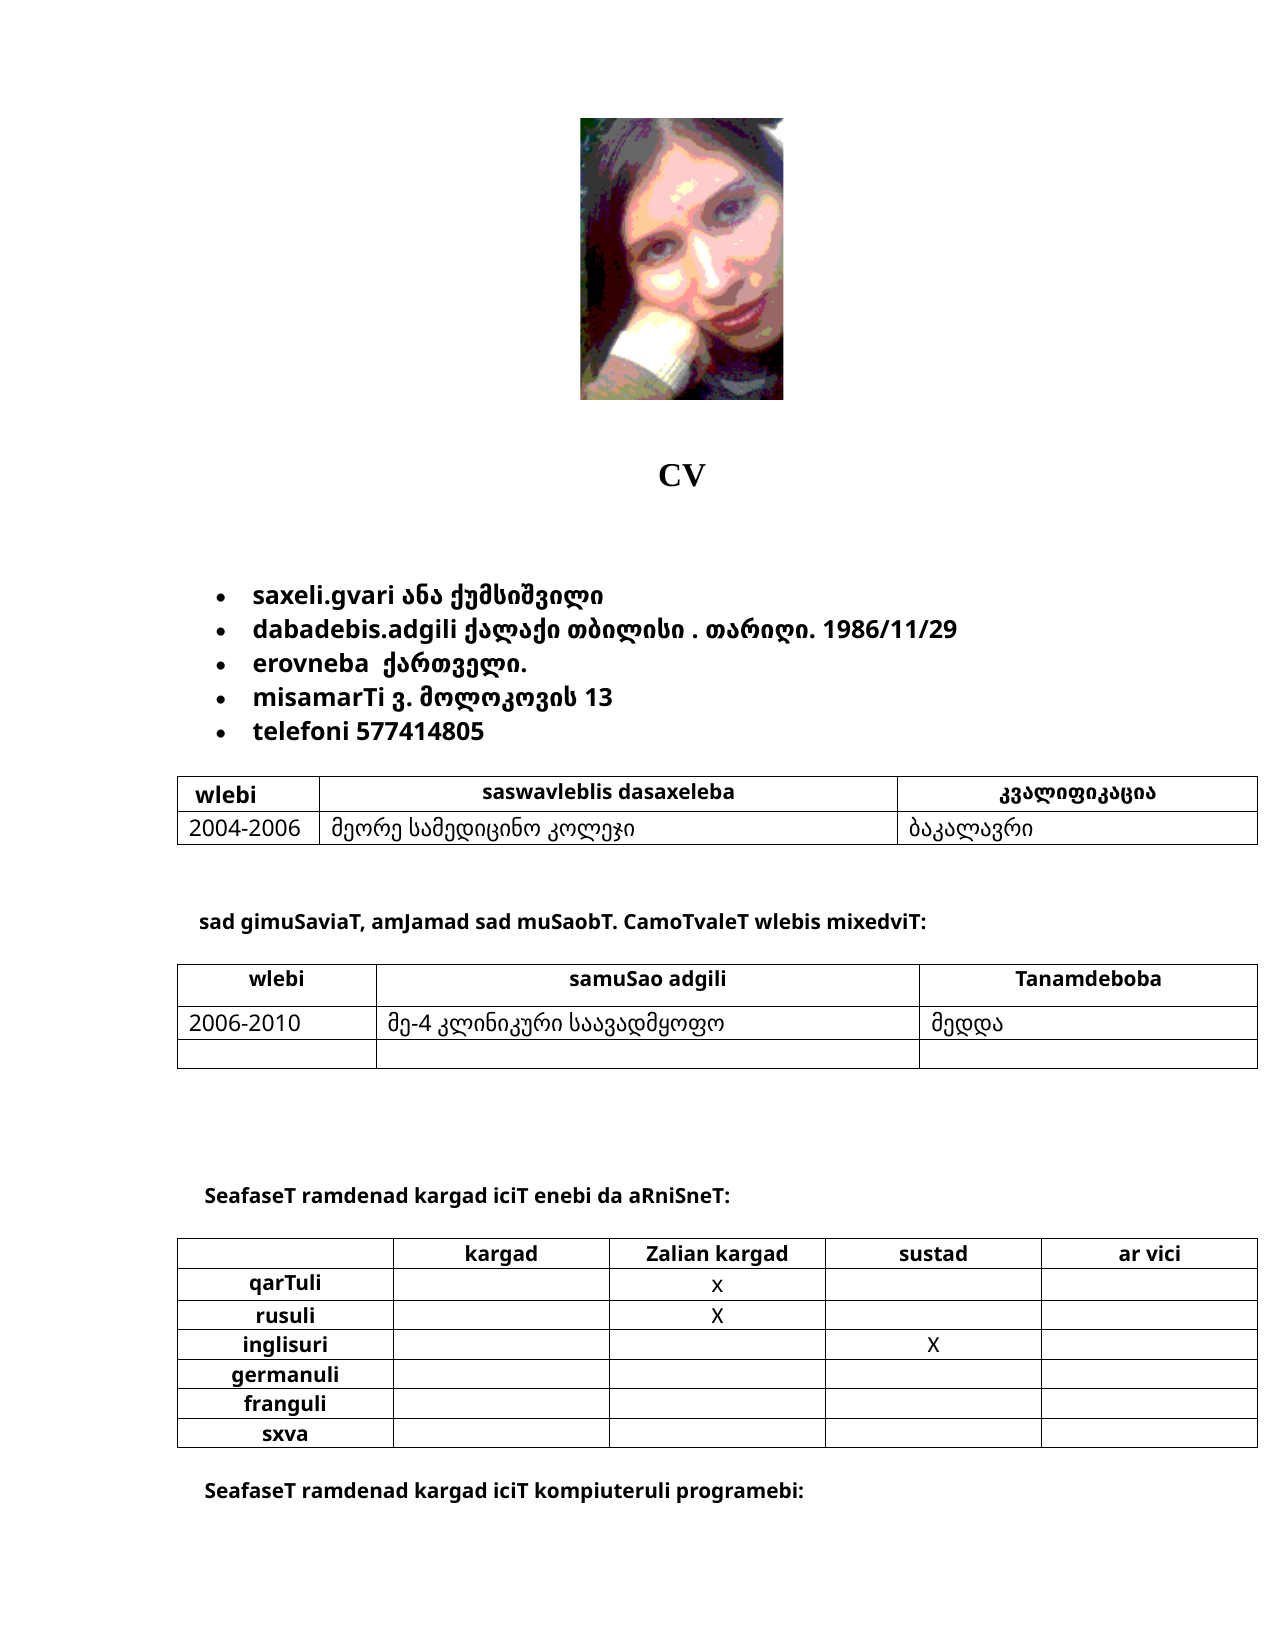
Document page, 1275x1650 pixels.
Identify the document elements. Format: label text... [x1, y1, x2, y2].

table_cell ბაკალავრი [898, 812, 1257, 843]
table_cell franguli [178, 1389, 393, 1418]
table_cell [826, 1389, 1041, 1418]
text CV [177, 455, 1186, 494]
text sad gimuSaviaT, amJamad sad muSaobT. CamoTvaleT wlebis mixedviT: [177, 907, 1186, 936]
table_cell [394, 1360, 609, 1388]
table_header Zalian kargad [610, 1239, 825, 1267]
table_cell [178, 1040, 376, 1067]
table_cell [377, 1040, 919, 1067]
table_cell 2004-2006 [178, 812, 319, 843]
list saxeli.gvari ანა ქუმსიშვილი [177, 578, 1186, 612]
table_cell [1042, 1419, 1257, 1447]
table_cell X [610, 1301, 825, 1329]
table_cell germanuli [178, 1360, 393, 1388]
table_header wlebi [178, 777, 319, 811]
table_cell [826, 1360, 1041, 1388]
table_header კვალიფიკაცია [898, 777, 1257, 811]
table_cell [610, 1419, 825, 1447]
table_header samuSao adgili [377, 965, 919, 1006]
table_header wlebi [178, 965, 376, 1006]
table_cell sxva [178, 1419, 393, 1447]
table_cell 2006-2010 [178, 1007, 376, 1038]
table_header saswavleblis dasaxeleba [320, 777, 897, 811]
table_cell [826, 1419, 1041, 1447]
table_cell [610, 1330, 825, 1359]
table_cell X [826, 1330, 1041, 1359]
table_cell [394, 1330, 609, 1359]
table_header kargad [394, 1239, 609, 1267]
list erovneba ქართველი. [177, 646, 1186, 680]
table_cell [1042, 1330, 1257, 1359]
table_cell [610, 1360, 825, 1388]
table_cell [1042, 1269, 1257, 1300]
table_cell [1042, 1301, 1257, 1329]
table_cell rusuli [178, 1301, 393, 1329]
table_cell მე-4 კლინიკური საავადმყოფო [377, 1007, 919, 1038]
table_cell [394, 1389, 609, 1418]
table_cell [826, 1269, 1041, 1300]
list telefoni 577414805 [177, 714, 1186, 748]
table_cell [920, 1040, 1257, 1067]
table_header ar vici [1042, 1239, 1257, 1267]
table_cell [1042, 1389, 1257, 1418]
table_cell [394, 1301, 609, 1329]
list misamarTi ვ. მოლოკოვის 13 [177, 680, 1186, 714]
table_header [178, 1239, 393, 1267]
table_cell qarTuli [178, 1269, 393, 1300]
table_cell inglisuri [178, 1330, 393, 1359]
table_cell [826, 1301, 1041, 1329]
table_header sustad [826, 1239, 1041, 1267]
table_cell მეორე სამედიცინო კოლეჯი [320, 812, 897, 843]
table_cell [610, 1389, 825, 1418]
text SeafaseT ramdenad kargad iciT enebi da aRniSneT: [177, 1181, 1186, 1210]
table_cell [394, 1419, 609, 1447]
table_cell [1042, 1360, 1257, 1388]
table_cell მედდა [920, 1007, 1257, 1038]
table_header Tanamdeboba [920, 965, 1257, 1006]
table_cell x [610, 1269, 825, 1300]
table_cell [394, 1269, 609, 1300]
list dabadebis.adgili ქალაქი თბილისი . თარიღი. 1986/11/29 [177, 612, 1186, 646]
text SeafaseT ramdenad kargad iciT kompiuteruli programebi: [177, 1476, 1186, 1504]
